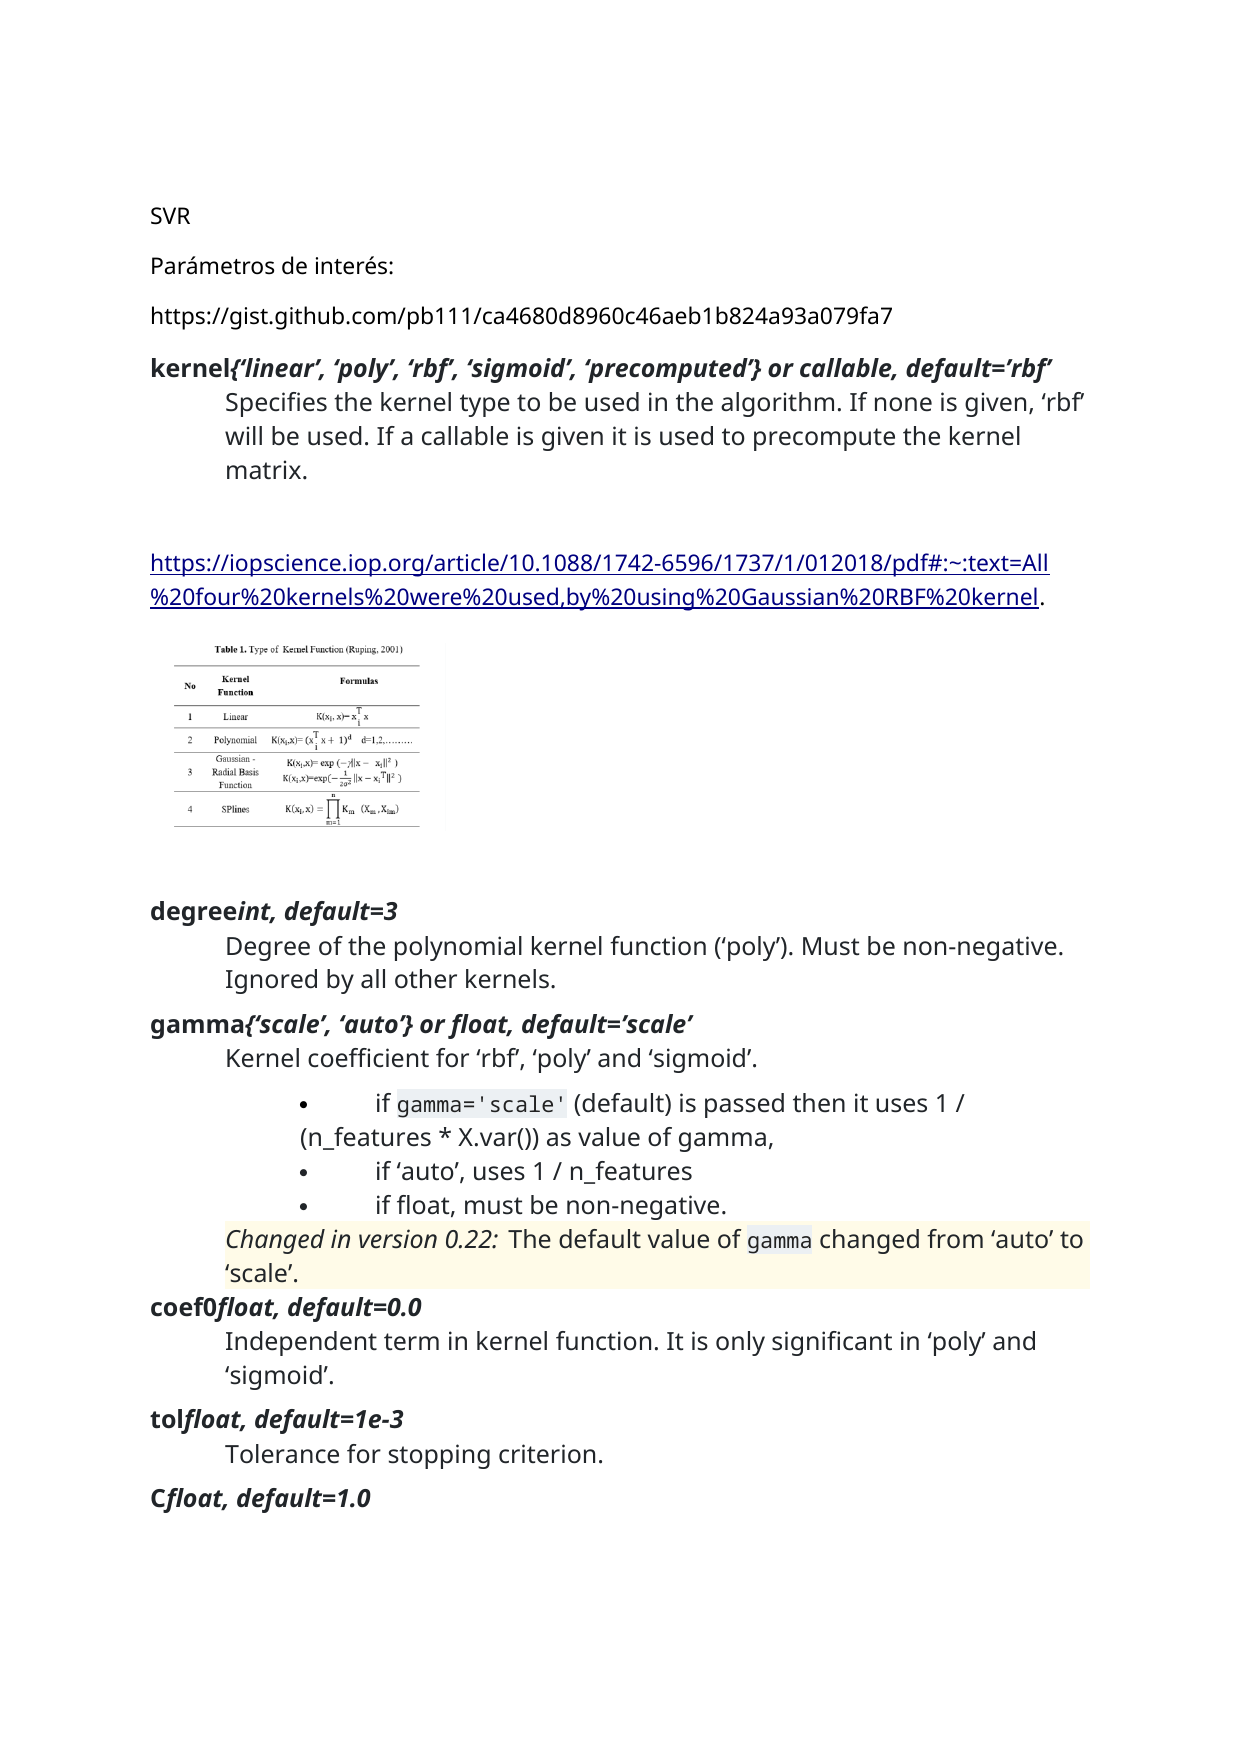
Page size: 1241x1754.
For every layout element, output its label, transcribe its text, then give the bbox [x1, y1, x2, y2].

text Changed in version 0.22: The default value of gamma changed from ‘auto’ to ‘scale’. [225, 1221, 1090, 1289]
text Parámetros de interés: [150, 250, 1090, 281]
text Degree of the polynomial kernel function (‘poly’). Must be non-negative. Ignored by all other kernels. [225, 928, 1090, 996]
text Specifies the kernel type to be used in the algorithm. If none is given, ‘rbf’ will be used. If a callable is given it is used to precompute the kernel matrix. [225, 384, 1090, 487]
text Cfloat, default=1.0 [150, 1481, 1090, 1515]
text degreeint, default=3 [150, 894, 1090, 928]
text Tolerance for stopping criterion. [225, 1436, 1090, 1470]
text gamma{‘scale’, ‘auto’} or float, default=’scale’ [150, 1007, 1090, 1041]
text kernel{‘linear’, ‘poly’, ‘rbf’, ‘sigmoid’, ‘precomputed’} or callable, default=’rbf’ [150, 350, 1090, 384]
list if ‘auto’, uses 1 / n_features [300, 1153, 1090, 1187]
text SVR [150, 200, 1090, 231]
text tolfloat, default=1e-3 [150, 1402, 1090, 1436]
text Independent term in kernel function. It is only significant in ‘poly’ and ‘sigmoid’. [225, 1324, 1090, 1392]
list if gamma='scale' (default) is passed then it uses 1 / (n_features * X.var()) as value of gamma, [300, 1085, 1090, 1153]
list if float, must be non-negative. [300, 1187, 1090, 1221]
text https://gist.github.com/pb111/ca4680d8960c46aeb1b824a93a079fa7 [150, 300, 1090, 332]
text Kernel coefficient for ‘rbf’, ‘poly’ and ‘sigmoid’. [225, 1041, 1090, 1075]
text https://iopscience.iop.org/article/10.1088/1742-6596/1737/1/012018/pdf#:~:text=All%20four%20kernels%20were%20used,by%20using%20Gaussian%20RBF%20kernel. [150, 547, 1090, 612]
text coef0float, default=0.0 [150, 1289, 1090, 1324]
